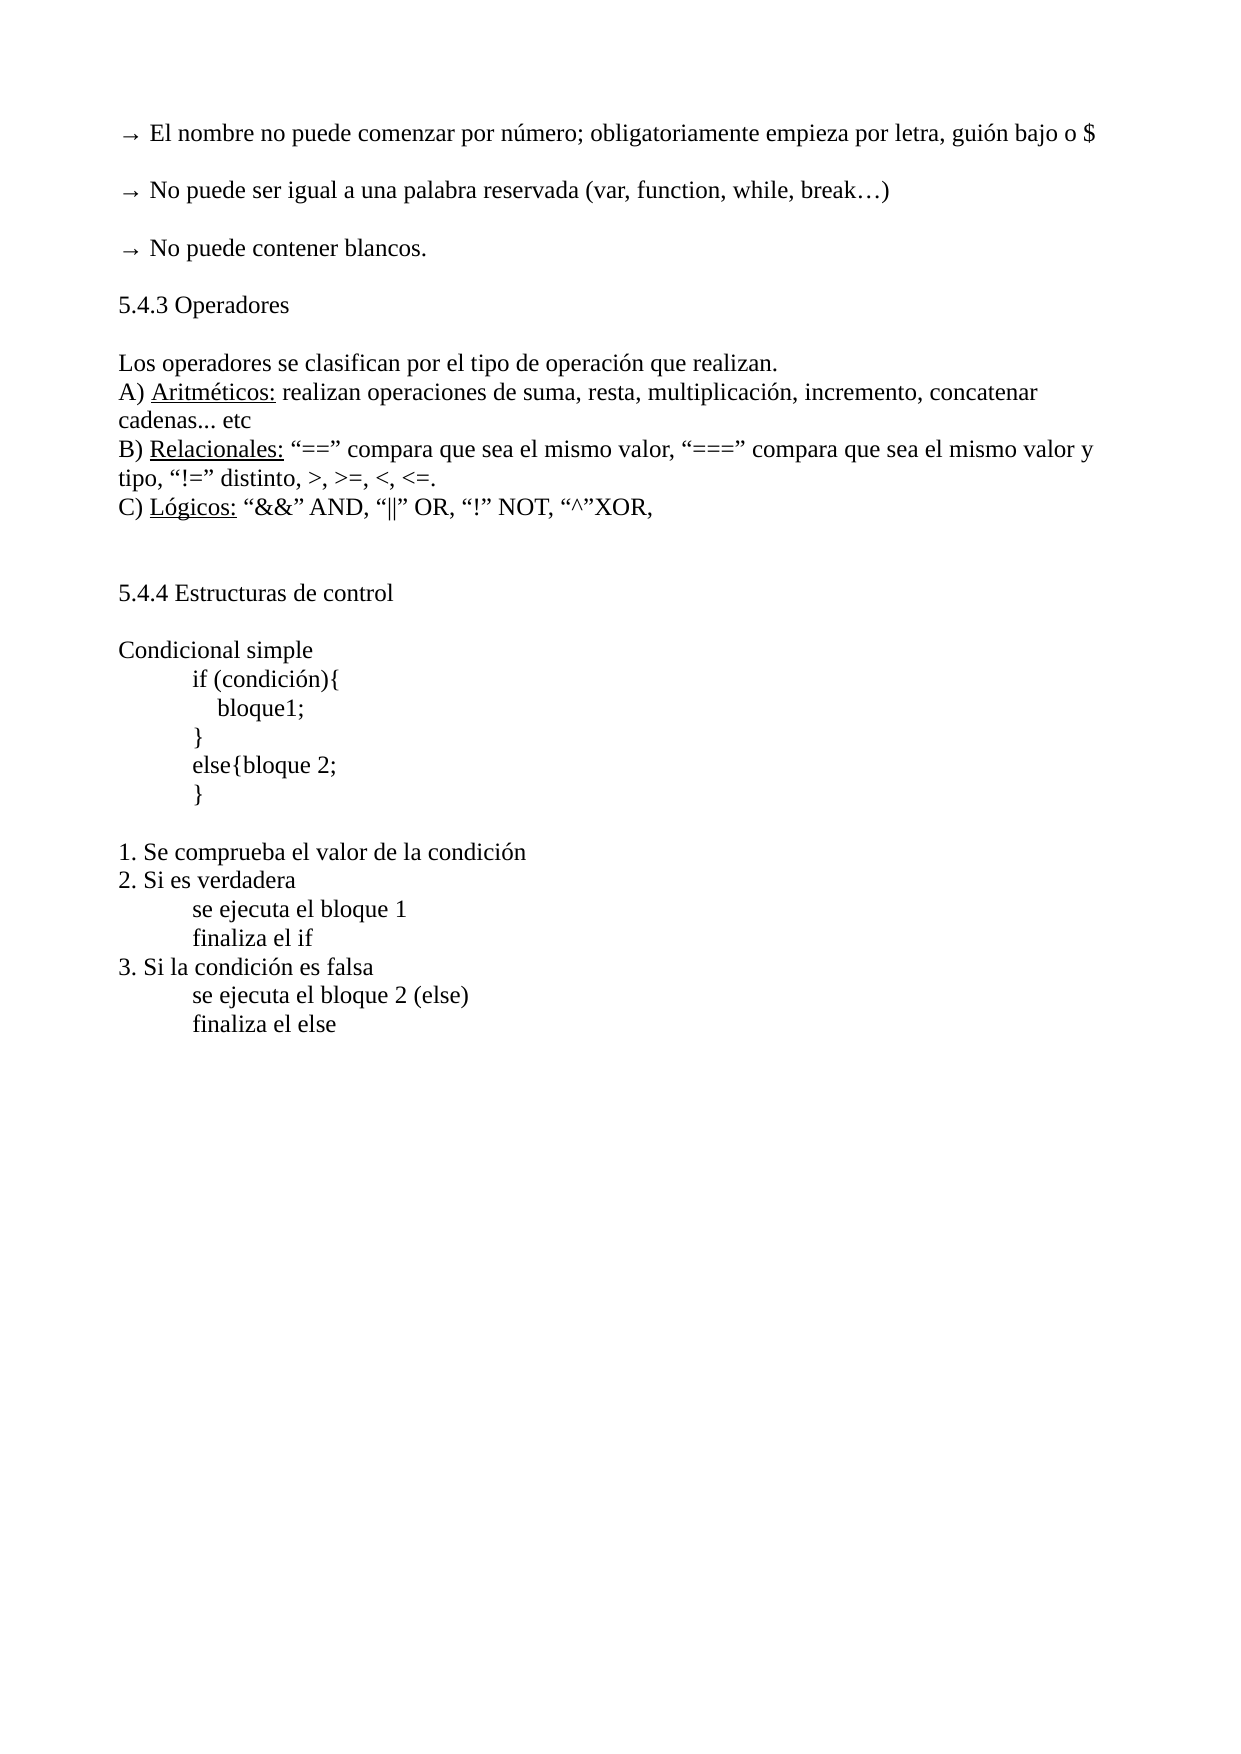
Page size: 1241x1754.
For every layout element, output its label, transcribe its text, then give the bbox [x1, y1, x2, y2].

text 2. Si es verdadera [118, 866, 1122, 894]
text 3. Si la condición es falsa [118, 952, 1122, 981]
text 1. Se comprueba el valor de la condición [118, 837, 1122, 866]
text else{bloque 2; [118, 751, 1122, 779]
text } [118, 779, 1122, 808]
text finaliza el if [118, 923, 1122, 952]
text 5.4.3 Operadores [118, 291, 1122, 319]
text → No puede contener blancos. [118, 233, 1122, 262]
text se ejecuta el bloque 2 (else) [118, 981, 1122, 1009]
text C) Lógicos: “&&” AND, “||” OR, “!” NOT, “^”XOR, [118, 492, 1122, 521]
text finaliza el else [118, 1009, 1122, 1038]
text } [118, 722, 1122, 751]
text se ejecuta el bloque 1 [118, 894, 1122, 923]
text Condicional simple [118, 636, 1122, 664]
text Los operadores se clasifican por el tipo de operación que realizan. [118, 348, 1122, 377]
text B) Relacionales: “==” compara que sea el mismo valor, “===” compara que sea el mismo valor y tipo, “!=” distinto, >, >=, <, <=. [118, 434, 1122, 492]
text if (condición){ [118, 664, 1122, 693]
text bloque1; [118, 693, 1122, 722]
text A) Aritméticos: realizan operaciones de suma, resta, multiplicación, incremento, concatenar cadenas... etc [118, 377, 1122, 434]
text → No puede ser igual a una palabra reservada (var, function, while, break…) [118, 176, 1122, 204]
text 5.4.4 Estructuras de control [118, 578, 1122, 607]
text → El nombre no puede comenzar por número; obligatoriamente empieza por letra, guión bajo o $ [118, 118, 1122, 147]
